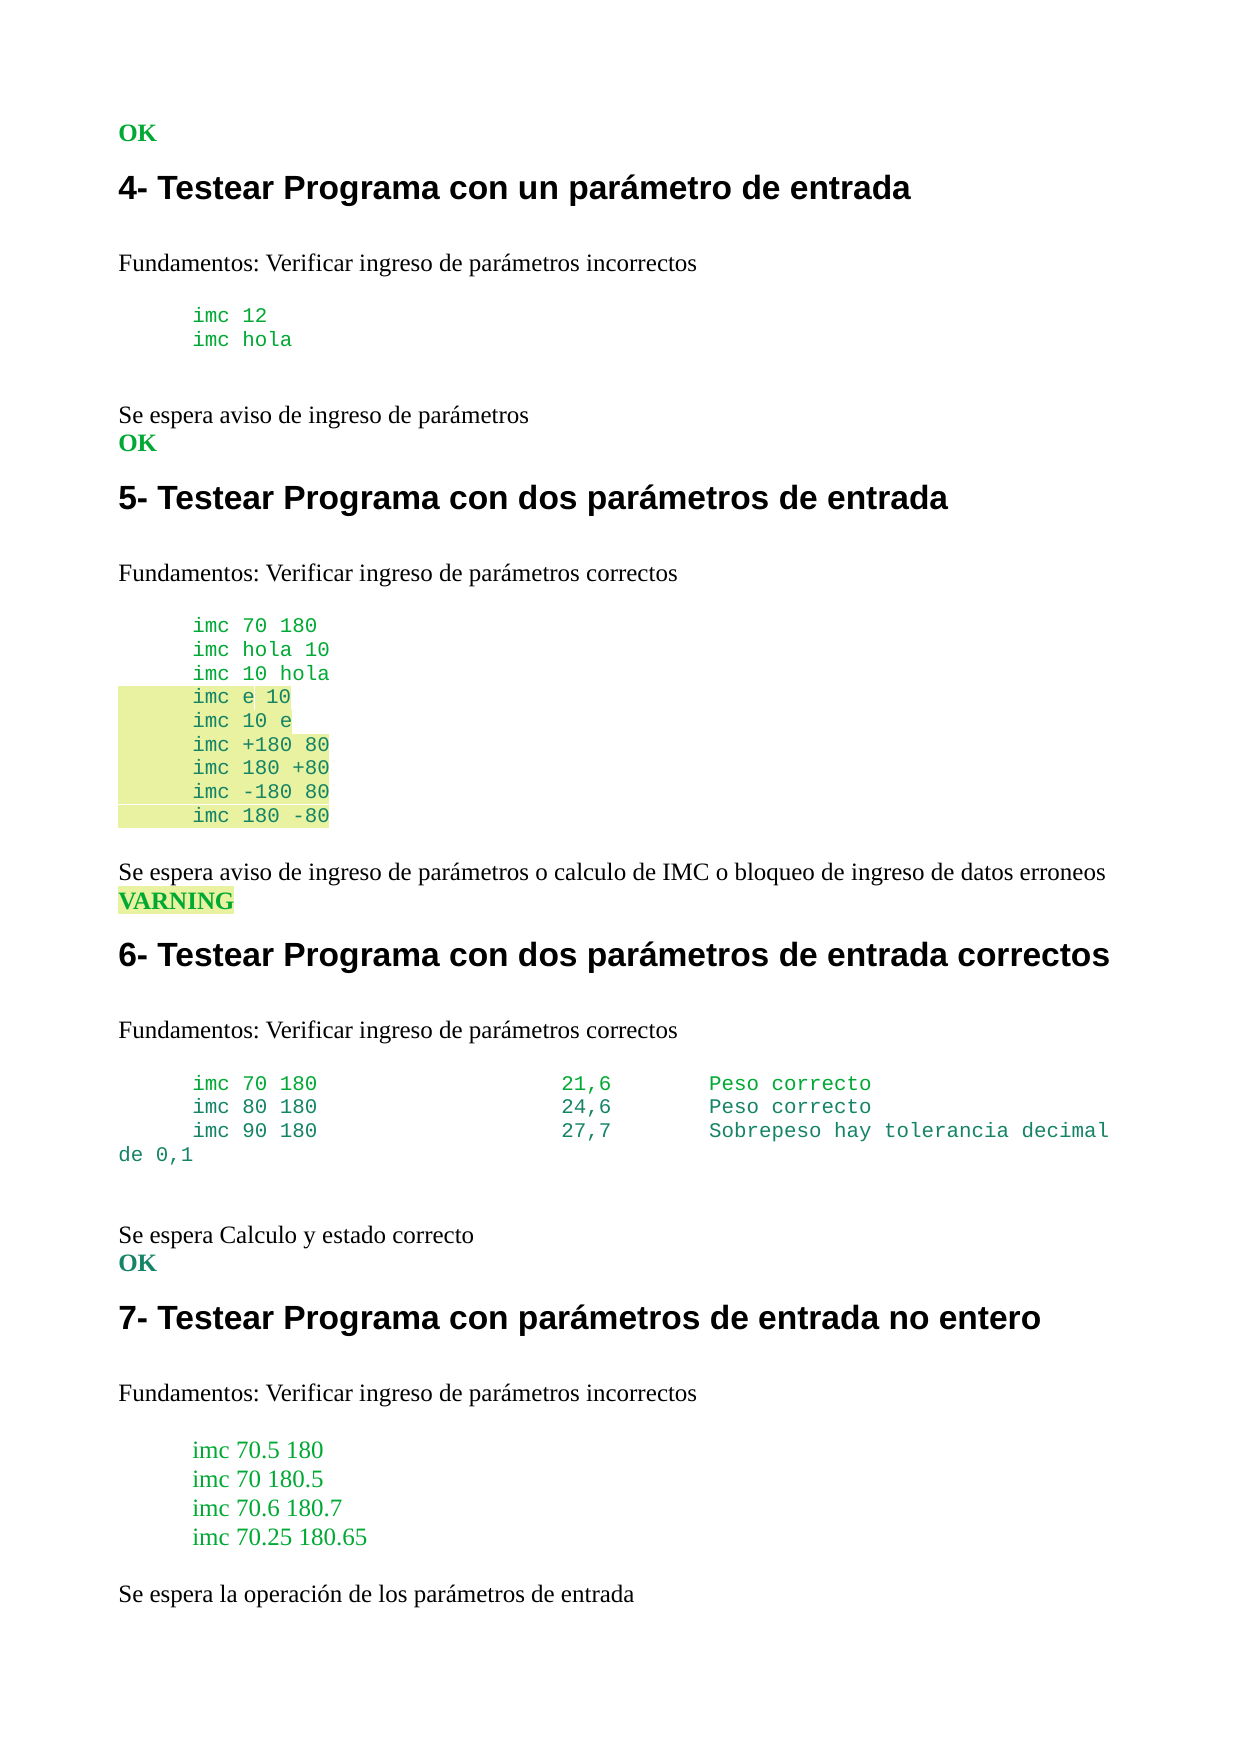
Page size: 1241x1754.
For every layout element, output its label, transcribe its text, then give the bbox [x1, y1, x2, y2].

text imc 12 [118, 305, 1122, 329]
subtitle 6- Testear Programa con dos parámetros de entrada correctos [118, 935, 1122, 974]
text Se espera aviso de ingreso de parámetros [118, 400, 1122, 428]
text Se espera la operación de los parámetros de entrada [118, 1579, 1122, 1608]
text imc 70 180 [118, 615, 1122, 639]
text imc 10 e [118, 710, 1122, 734]
text imc 70 180.5 [118, 1464, 1122, 1493]
text imc 180 +80 [118, 757, 1122, 781]
text OK [118, 1248, 1122, 1277]
text imc hola [118, 329, 1122, 352]
text OK [118, 118, 1122, 147]
text imc 70.6 180.7 [118, 1493, 1122, 1522]
text Se espera Calculo y estado correcto [118, 1220, 1122, 1248]
text imc 70 180 21,6 Peso correcto [118, 1073, 1122, 1096]
subtitle 4- Testear Programa con un parámetro de entrada [118, 168, 1122, 206]
text Fundamentos: Verificar ingreso de parámetros incorrectos [118, 248, 1122, 276]
text imc 70.5 180 [118, 1435, 1122, 1464]
subtitle 7- Testear Programa con parámetros de entrada no entero [118, 1298, 1122, 1337]
text imc hola 10 [118, 639, 1122, 663]
text VARNING [118, 886, 1122, 914]
text imc e 10 [118, 686, 1122, 710]
text imc 180 -80 [118, 804, 1122, 828]
subtitle 5- Testear Programa con dos parámetros de entrada [118, 478, 1122, 517]
text imc +180 80 [118, 734, 1122, 757]
text imc 10 hola [118, 663, 1122, 686]
text imc 90 180 27,7 Sobrepeso hay tolerancia decimal de 0,1 [118, 1120, 1122, 1167]
text Fundamentos: Verificar ingreso de parámetros correctos [118, 1015, 1122, 1044]
text OK [118, 428, 1122, 457]
text imc 80 180 24,6 Peso correcto [118, 1096, 1122, 1120]
text Fundamentos: Verificar ingreso de parámetros correctos [118, 558, 1122, 587]
text imc -180 80 [118, 781, 1122, 804]
text imc 70.25 180.65 [118, 1522, 1122, 1550]
text Se espera aviso de ingreso de parámetros o calculo de IMC o bloqueo de ingreso de datos erroneos [118, 857, 1122, 886]
text Fundamentos: Verificar ingreso de parámetros incorrectos [118, 1378, 1122, 1407]
